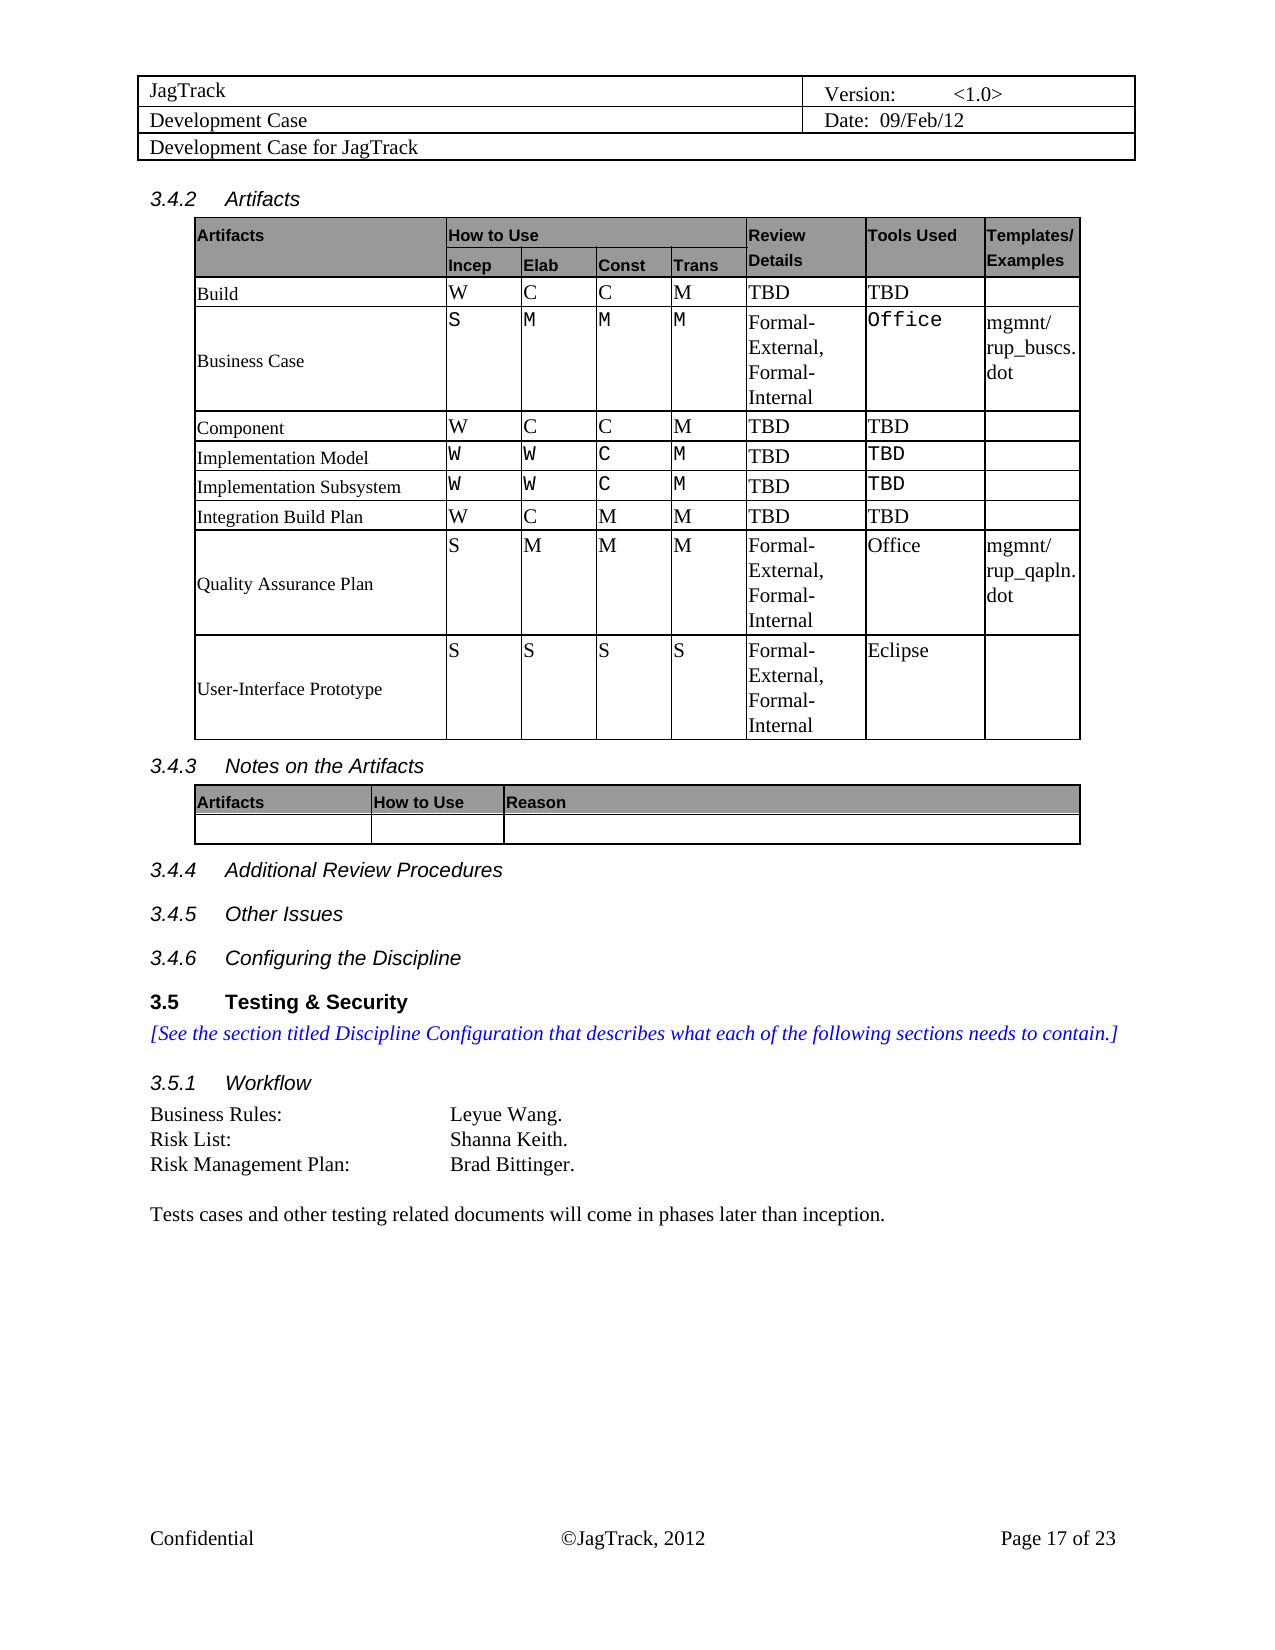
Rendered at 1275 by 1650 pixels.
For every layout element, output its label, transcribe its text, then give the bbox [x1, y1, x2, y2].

table_cell W [447, 412, 521, 440]
table_cell S [597, 636, 671, 738]
table_header Artifacts [196, 218, 446, 276]
subtitle Notes on the Artifacts [150, 753, 1125, 778]
table_cell TBD [747, 412, 865, 440]
table_cell [986, 442, 1079, 470]
subtitle Configuring the Discipline [150, 945, 1125, 970]
table_cell M [597, 531, 671, 634]
table_cell [986, 501, 1079, 529]
table_cell W [522, 471, 596, 499]
table_cell S [447, 531, 521, 634]
table_cell TBD [867, 442, 984, 470]
text Risk List: Shanna Keith. [150, 1126, 1125, 1151]
table_header How to Use [447, 218, 746, 246]
table_cell Formal-External, Formal-Internal [747, 307, 865, 410]
table_cell Incep [447, 248, 521, 276]
text [See the section titled Discipline Configuration that describes what each of the following sections needs to contain.] [150, 1020, 1125, 1045]
table_cell C [522, 412, 596, 440]
table_cell M [672, 501, 746, 529]
table_cell W [447, 442, 521, 470]
table_cell W [447, 471, 521, 499]
table_cell Eclipse [867, 636, 984, 738]
table_cell W [447, 501, 521, 529]
table_cell Trans [672, 248, 746, 276]
table_cell C [522, 501, 596, 529]
table_cell [196, 815, 371, 843]
table_cell [986, 471, 1079, 499]
table_cell C [522, 278, 596, 306]
table_cell TBD [867, 278, 984, 306]
table_cell TBD [867, 412, 984, 440]
table_cell C [597, 442, 671, 470]
table_cell M [672, 307, 746, 410]
table_header Reason [505, 786, 1079, 813]
subtitle Workflow [150, 1070, 1125, 1095]
table_cell TBD [747, 471, 865, 499]
table_cell M [522, 531, 596, 634]
table_cell Implementation Subsystem [196, 471, 446, 499]
text Risk Management Plan: Brad Bittinger. [150, 1151, 1125, 1176]
table_cell Implementation Model [196, 442, 446, 470]
subtitle Testing & Security [150, 988, 1125, 1013]
table_cell S [672, 636, 746, 738]
table_cell W [522, 442, 596, 470]
table_cell Formal-External, Formal-Internal [747, 636, 865, 738]
table_cell Integration Build Plan [196, 501, 446, 529]
table_cell [986, 412, 1079, 440]
table_cell Business Case [196, 307, 446, 410]
table_cell Build [196, 278, 446, 306]
table_cell [505, 815, 1079, 843]
table_cell M [672, 471, 746, 499]
table_cell User-Interface Prototype [196, 636, 446, 738]
table_cell M [597, 307, 671, 410]
table_cell mgmnt/rup_qapln.dot [986, 531, 1079, 634]
table_cell [372, 815, 503, 843]
table_cell Elab [522, 248, 596, 276]
subtitle Additional Review Procedures [150, 857, 1125, 882]
table_cell TBD [867, 471, 984, 499]
text Tests cases and other testing related documents will come in phases later than inception. [150, 1201, 1125, 1226]
subtitle Artifacts [150, 185, 1125, 210]
table_cell M [672, 531, 746, 634]
table_header Templates/ Examples [986, 218, 1079, 276]
table_header How to Use [372, 786, 503, 813]
table_cell M [672, 412, 746, 440]
table_cell C [597, 278, 671, 306]
table_cell TBD [747, 501, 865, 529]
table_cell M [597, 501, 671, 529]
table_cell Office [867, 531, 984, 634]
table_cell Component [196, 412, 446, 440]
text Business Rules: Leyue Wang. [150, 1101, 1125, 1126]
table_cell M [522, 307, 596, 410]
table_cell S [447, 307, 521, 410]
table_cell S [522, 636, 596, 738]
table_cell [986, 278, 1079, 306]
table_cell TBD [867, 501, 984, 529]
table_cell M [672, 278, 746, 306]
table_cell [986, 636, 1079, 738]
table_cell M [672, 442, 746, 470]
table_cell S [447, 636, 521, 738]
subtitle Other Issues [150, 901, 1125, 926]
table_header Tools Used [867, 218, 984, 276]
table_cell TBD [747, 442, 865, 470]
table_cell Const [597, 248, 671, 276]
table_cell Formal-External, Formal-Internal [747, 531, 865, 634]
table_cell C [597, 412, 671, 440]
table_cell TBD [747, 278, 865, 306]
table_header Review Details [747, 218, 865, 276]
table_cell C [597, 471, 671, 499]
table_cell mgmnt/rup_buscs.dot [986, 307, 1079, 410]
table_cell Quality Assurance Plan [196, 531, 446, 634]
table_cell Office [867, 307, 984, 410]
table_cell W [447, 278, 521, 306]
table_header Artifacts [196, 786, 371, 813]
